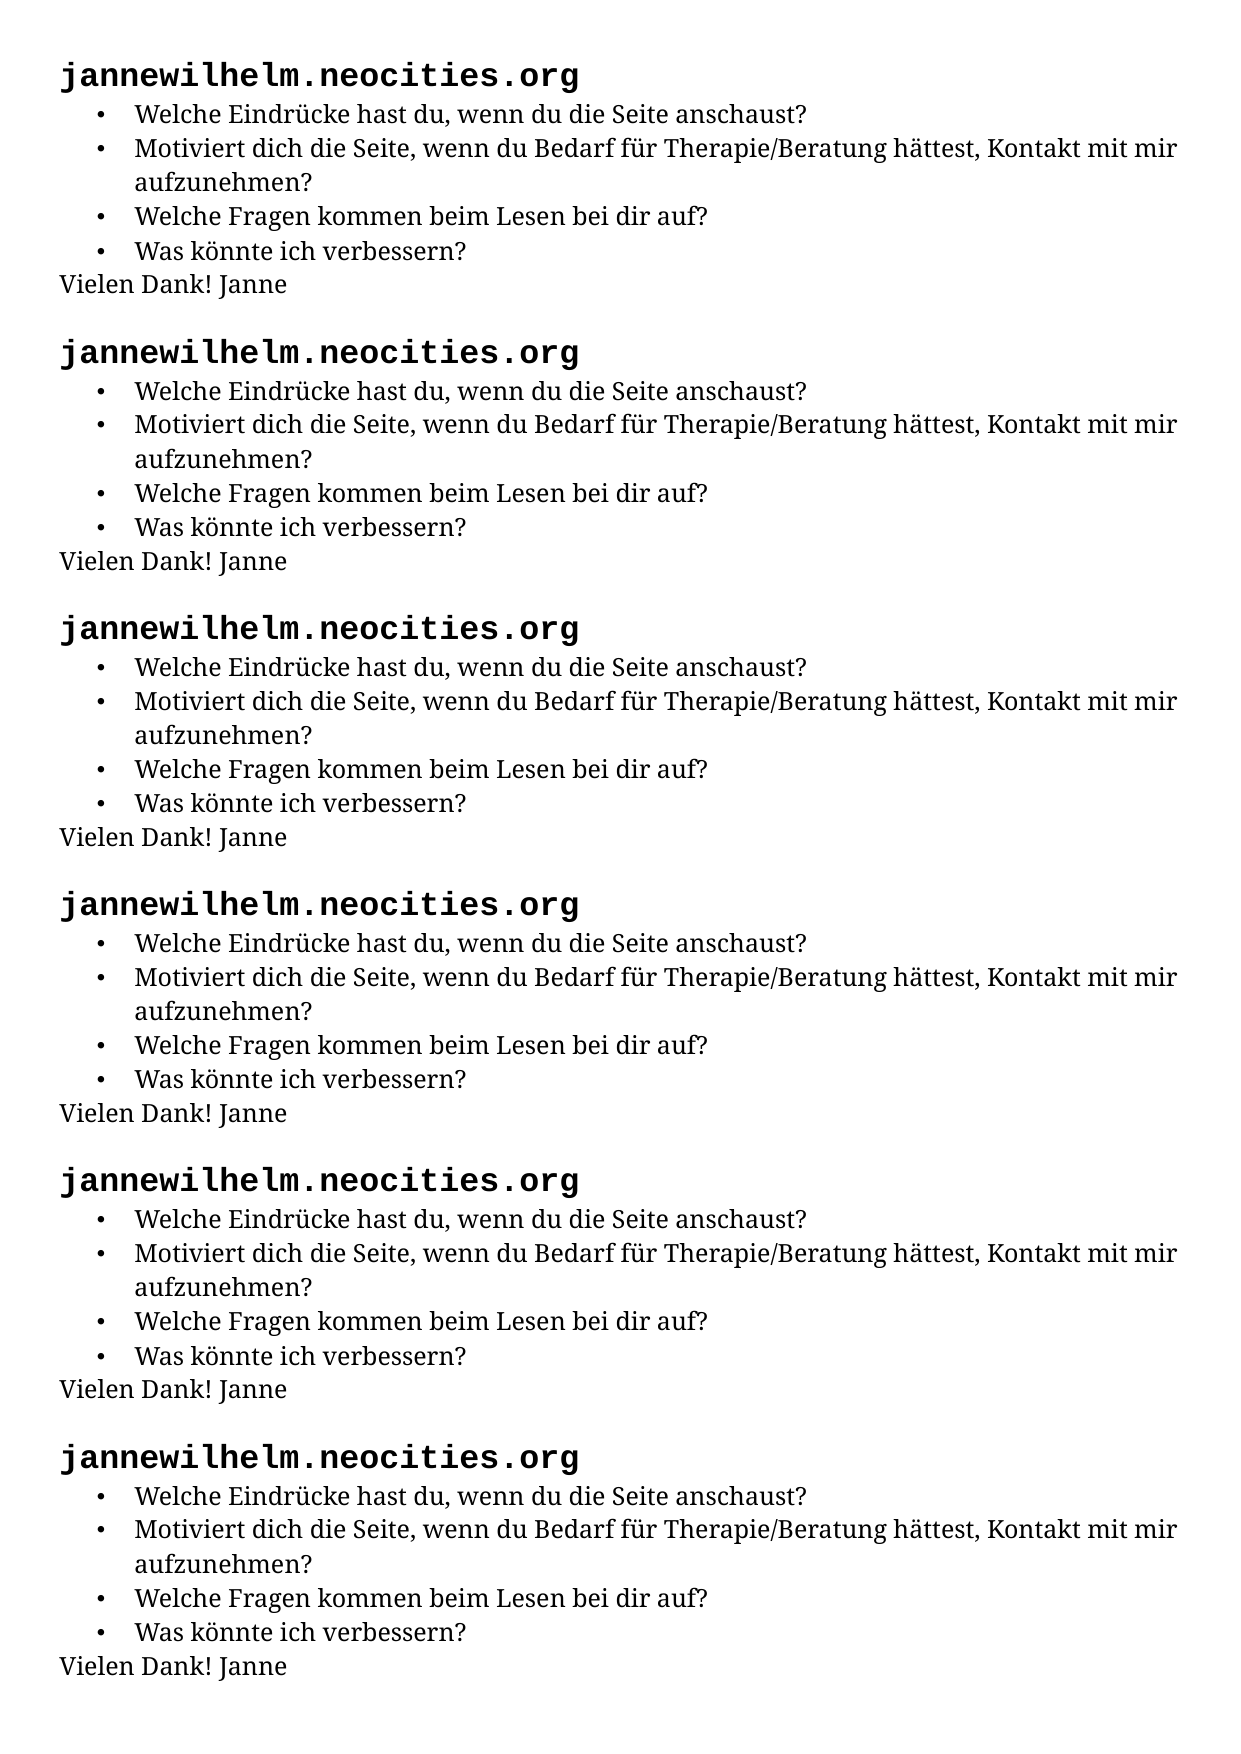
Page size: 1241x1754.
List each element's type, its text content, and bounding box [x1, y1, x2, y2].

list Motiviert dich die Seite, wenn du Bedarf für Therapie/Beratung hättest, Kontakt mit mir aufzunehmen? [97, 1512, 1181, 1580]
text jannewilhelm.neocities.org [59, 1440, 1181, 1478]
list Welche Eindrücke hast du, wenn du die Seite anschaust? [97, 373, 1181, 407]
text jannewilhelm.neocities.org [59, 612, 1181, 649]
text jannewilhelm.neocities.org [59, 1164, 1181, 1202]
list Welche Fragen kommen beim Lesen bei dir auf? [97, 752, 1181, 786]
list Motiviert dich die Seite, wenn du Bedarf für Therapie/Beratung hättest, Kontakt mit mir aufzunehmen? [97, 683, 1181, 752]
list Welche Eindrücke hast du, wenn du die Seite anschaust? [97, 1478, 1181, 1512]
list Was könnte ich verbessern? [97, 1614, 1181, 1648]
list Vielen Dank! Janne [22, 1096, 1181, 1130]
text jannewilhelm.neocities.org [59, 59, 1181, 97]
list Welche Eindrücke hast du, wenn du die Seite anschaust? [97, 926, 1181, 960]
list Motiviert dich die Seite, wenn du Bedarf für Therapie/Beratung hättest, Kontakt mit mir aufzunehmen? [97, 1236, 1181, 1304]
list Vielen Dank! Janne [22, 1372, 1181, 1406]
list Welche Fragen kommen beim Lesen bei dir auf? [97, 1028, 1181, 1062]
list Was könnte ich verbessern? [97, 786, 1181, 820]
list Motiviert dich die Seite, wenn du Bedarf für Therapie/Beratung hättest, Kontakt mit mir aufzunehmen? [97, 960, 1181, 1028]
text jannewilhelm.neocities.org [59, 335, 1181, 373]
list Welche Fragen kommen beim Lesen bei dir auf? [97, 199, 1181, 233]
list Vielen Dank! Janne [22, 543, 1181, 577]
list Welche Eindrücke hast du, wenn du die Seite anschaust? [97, 97, 1181, 131]
list Was könnte ich verbessern? [97, 1062, 1181, 1096]
list Vielen Dank! Janne [22, 820, 1181, 854]
list Motiviert dich die Seite, wenn du Bedarf für Therapie/Beratung hättest, Kontakt mit mir aufzunehmen? [97, 407, 1181, 475]
list Vielen Dank! Janne [22, 1648, 1181, 1682]
list Welche Fragen kommen beim Lesen bei dir auf? [97, 1304, 1181, 1338]
list Was könnte ich verbessern? [97, 1338, 1181, 1372]
list Motiviert dich die Seite, wenn du Bedarf für Therapie/Beratung hättest, Kontakt mit mir aufzunehmen? [97, 131, 1181, 199]
list Was könnte ich verbessern? [97, 233, 1181, 267]
list Welche Fragen kommen beim Lesen bei dir auf? [97, 1580, 1181, 1614]
list Vielen Dank! Janne [22, 267, 1181, 301]
list Welche Eindrücke hast du, wenn du die Seite anschaust? [97, 649, 1181, 683]
list Was könnte ich verbessern? [97, 509, 1181, 543]
text jannewilhelm.neocities.org [59, 888, 1181, 926]
list Welche Fragen kommen beim Lesen bei dir auf? [97, 475, 1181, 509]
list Welche Eindrücke hast du, wenn du die Seite anschaust? [97, 1202, 1181, 1236]
